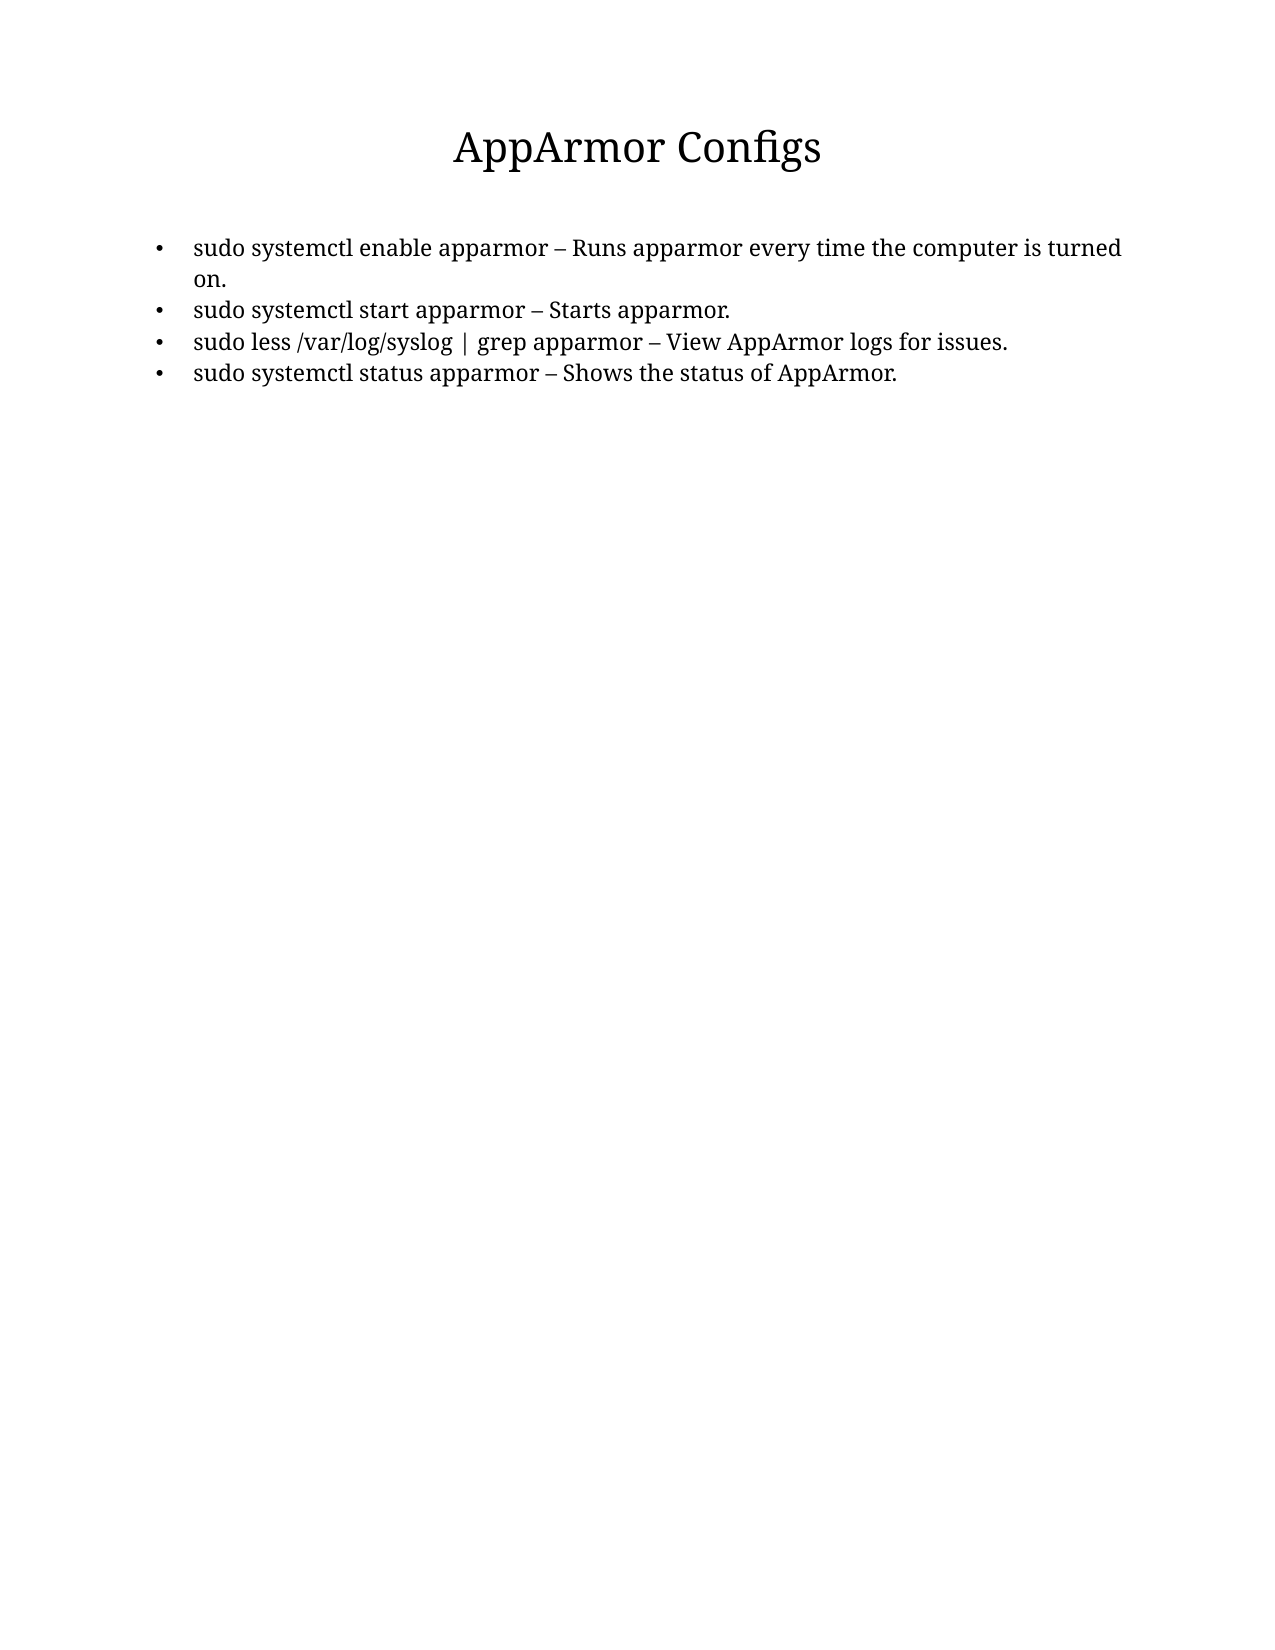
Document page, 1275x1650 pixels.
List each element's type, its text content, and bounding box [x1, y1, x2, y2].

list sudo systemctl status apparmor – Shows the status of AppArmor. [156, 357, 1157, 388]
list sudo systemctl enable apparmor – Runs apparmor every time the computer is turned on. [156, 232, 1157, 294]
list sudo less /var/log/syslog | grep apparmor – View AppArmor logs for issues. [156, 325, 1157, 357]
text AppArmor Configs [118, 118, 1157, 175]
list sudo systemctl start apparmor – Starts apparmor. [156, 294, 1157, 325]
